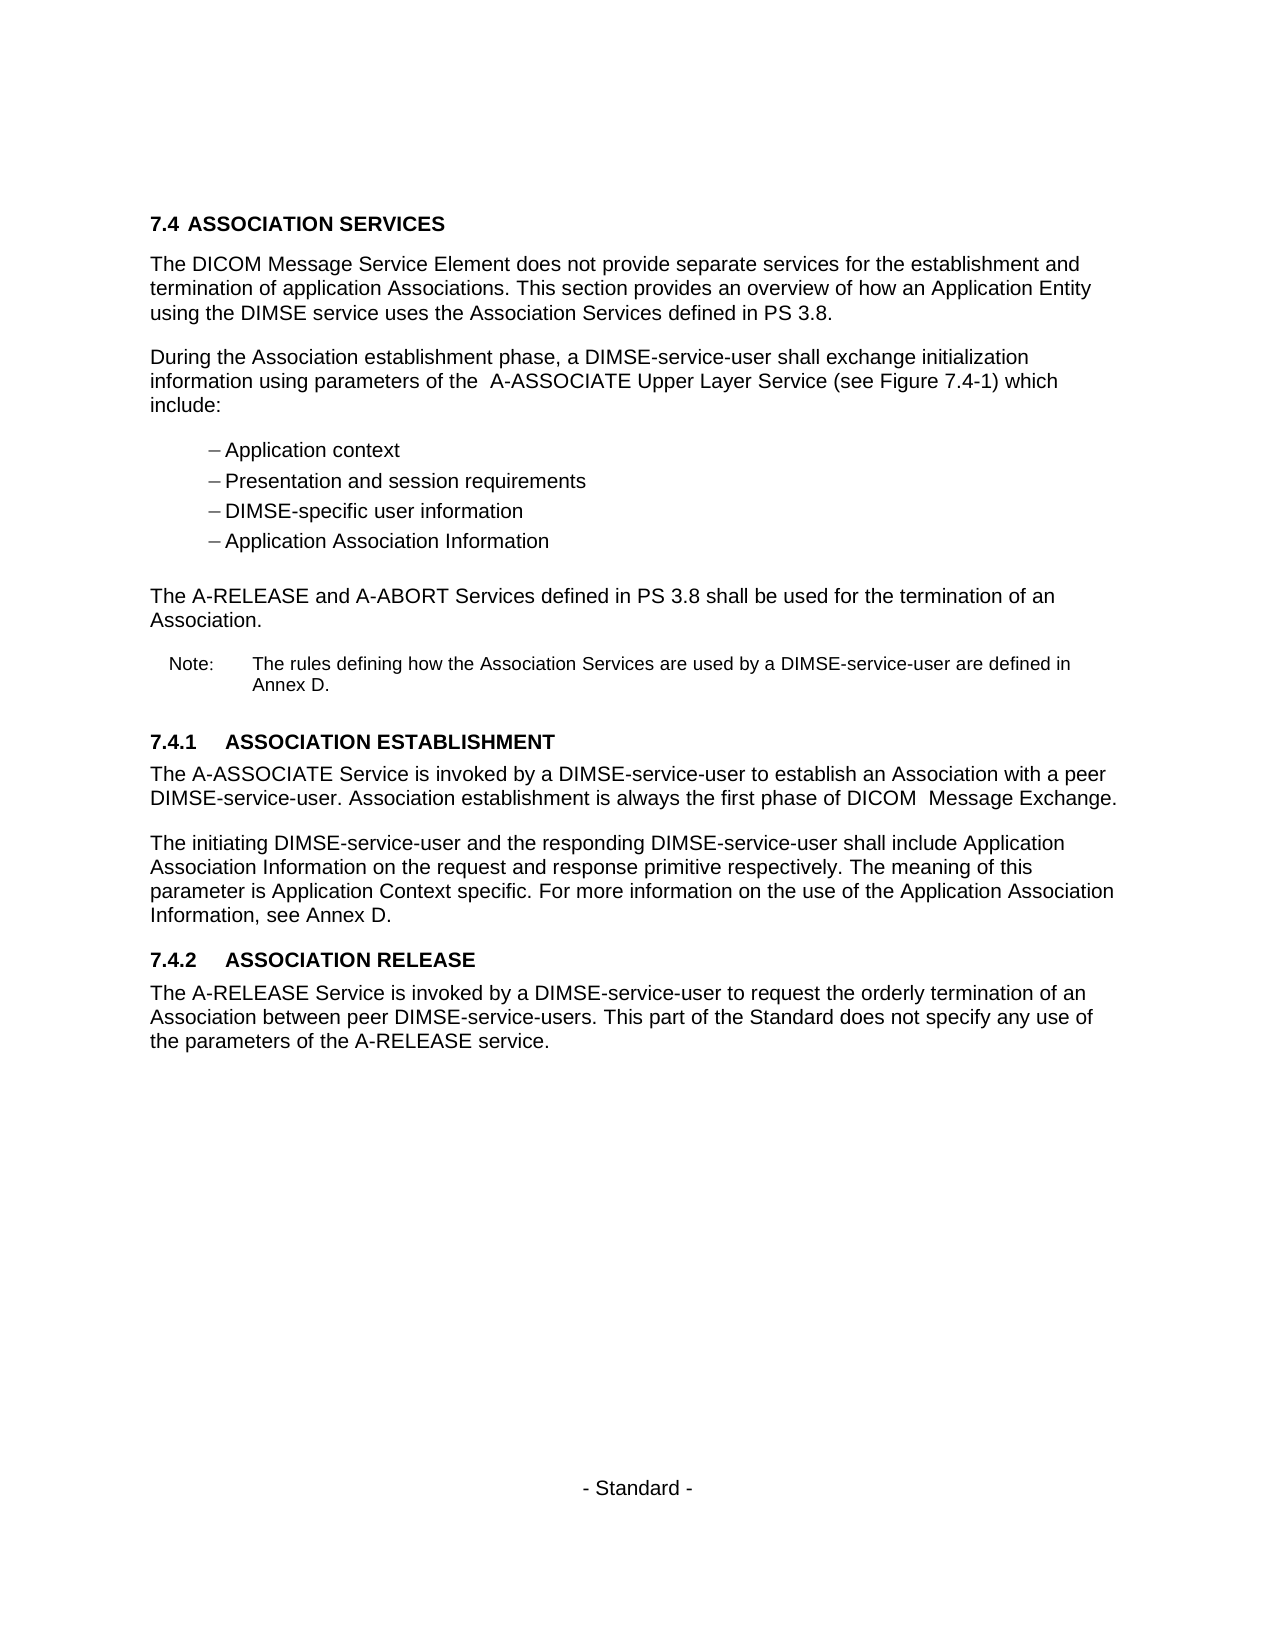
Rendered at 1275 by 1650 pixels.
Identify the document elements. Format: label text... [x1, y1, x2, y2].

text The A-RELEASE Service is invoked by a DIMSE-service-user to request the orderly termination of an Association between peer DIMSE-service-users. This part of the Standard does not specify any use of the parameters of the A-RELEASE service. [150, 981, 1125, 1053]
subtitle 7.4 Association services [150, 212, 1125, 236]
text  Presentation and session requirements [206, 469, 1125, 493]
text The A-RELEASE and A-ABORT Services defined in PS 3.8 shall be used for the termination of an Association. [150, 584, 1125, 632]
text  Application Association Information [206, 529, 1125, 577]
text During the Association establishment phase, a DIMSE-service-user shall exchange initialization information using parameters of the A-ASSOCIATE Upper Layer Service (see Figure 7.4-1) which include: [150, 345, 1125, 417]
text  Application context [206, 438, 1125, 462]
text The DICOM Message Service Element does not provide separate services for the establishment and termination of application Associations. This section provides an overview of how an Application Entity using the DIMSE service uses the Association Services defined in PS 3.8. [150, 252, 1125, 324]
text The A-ASSOCIATE Service is invoked by a DIMSE-service-user to establish an Association with a peer DIMSE-service-user. Association establishment is always the first phase of DICOM Message Exchange. [150, 762, 1125, 810]
text  DIMSE-specific user information [206, 499, 1125, 523]
subtitle 7.4.1 ASSOCIATION ESTABLISHMENT [150, 730, 1125, 754]
subtitle 7.4.2 ASSOCIATION RELEASE [150, 948, 1125, 972]
text Note The rules defining how the Association Services are used by a DIMSE-service-user are defined in Annex D. [169, 653, 1125, 696]
text The initiating DIMSE-service-user and the responding DIMSE-service-user shall include Application Association Information on the request and response primitive respectively. The meaning of this parameter is Application Context specific. For more information on the use of the Application Association Information, see Annex D. [150, 831, 1125, 927]
